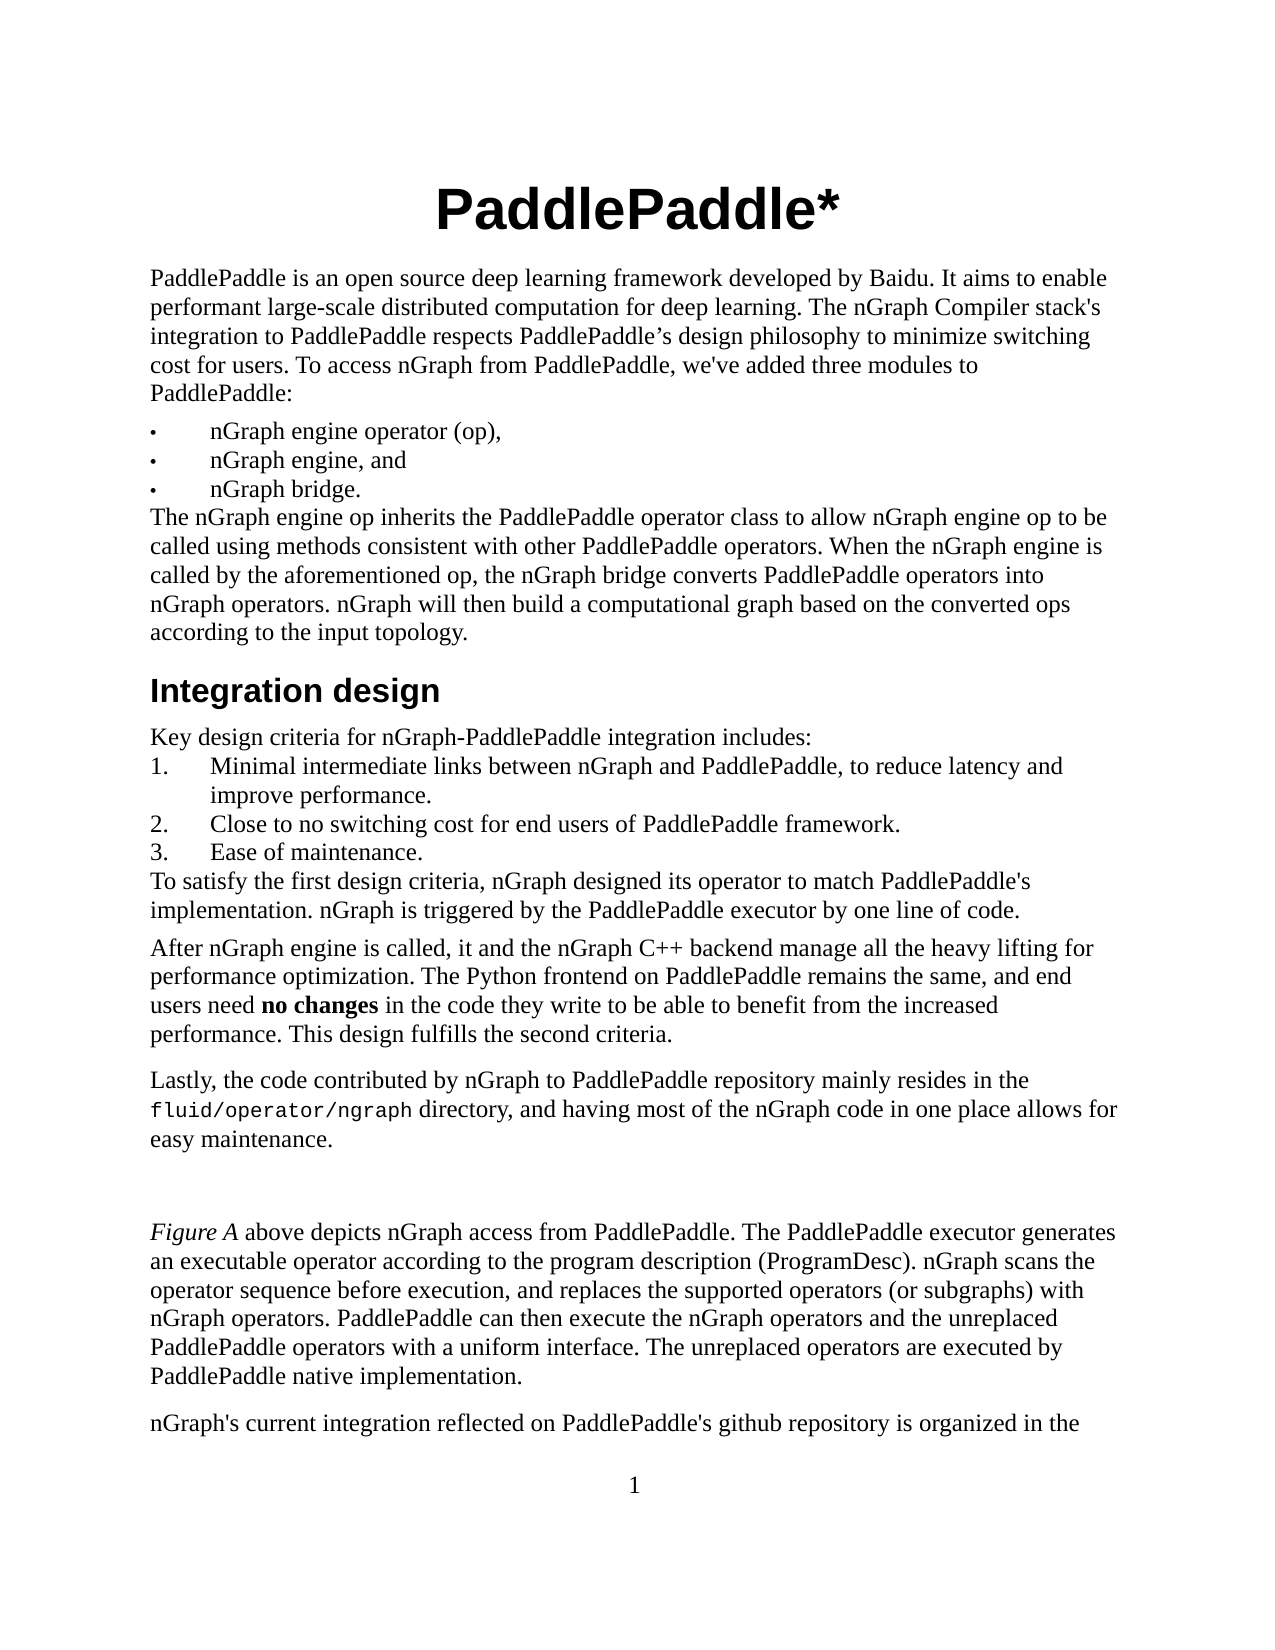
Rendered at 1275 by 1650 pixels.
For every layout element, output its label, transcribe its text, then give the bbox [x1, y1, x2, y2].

list Ease of maintenance. [150, 837, 1125, 866]
subtitle Integration design [150, 671, 1125, 710]
text Figure A above depicts nGraph access from PaddlePaddle. The PaddlePaddle executor generates an executable operator according to the program description (ProgramDesc). nGraph scans the operator sequence before execution, and replaces the supported operators (or subgraphs) with nGraph operators. PaddlePaddle can then execute the nGraph operators and the unreplaced PaddlePaddle operators with a uniform interface. The unreplaced operators are executed by PaddlePaddle native implementation. [150, 1217, 1125, 1390]
list Close to no switching cost for end users of PaddlePaddle framework. [150, 809, 1125, 837]
title PaddlePaddle* [150, 175, 1125, 242]
text To satisfy the first design criteria, nGraph designed its operator to match PaddlePaddle's implementation. nGraph is triggered by the PaddlePaddle executor by one line of code. [150, 866, 1125, 924]
list nGraph engine operator (op), [150, 416, 1125, 445]
text Lastly, the code contributed by nGraph to PaddlePaddle repository mainly resides in the fluid/operator/ngraph directory, and having most of the nGraph code in one place allows for easy maintenance. [150, 1066, 1125, 1153]
list Minimal intermediate links between nGraph and PaddlePaddle, to reduce latency and improve performance. [150, 751, 1125, 809]
text After nGraph engine is called, it and the nGraph C++ backend manage all the heavy lifting for performance optimization. The Python frontend on PaddlePaddle remains the same, and end users need no changes in the code they write to be able to benefit from the increased performance. This design fulfills the second criteria. [150, 933, 1125, 1048]
text nGraph's current integration reflected on PaddlePaddle's github repository is organized in the [150, 1408, 1125, 1436]
text The nGraph engine op inherits the PaddlePaddle operator class to allow nGraph engine op to be called using methods consistent with other PaddlePaddle operators. When the nGraph engine is called by the aforementioned op, the nGraph bridge converts PaddlePaddle operators into nGraph operators. nGraph will then build a computational graph based on the converted ops according to the input topology. [150, 502, 1125, 646]
list nGraph engine, and [150, 445, 1125, 474]
list nGraph bridge. [150, 474, 1125, 502]
text Key design criteria for nGraph-PaddlePaddle integration includes: [150, 722, 1125, 751]
text PaddlePaddle is an open source deep learning framework developed by Baidu. It aims to enable performant large-scale distributed computation for deep learning. The nGraph Compiler stack's integration to PaddlePaddle respects PaddlePaddle’s design philosophy to minimize switching cost for users. To access nGraph from PaddlePaddle, we've added three modules to PaddlePaddle: [150, 263, 1125, 407]
